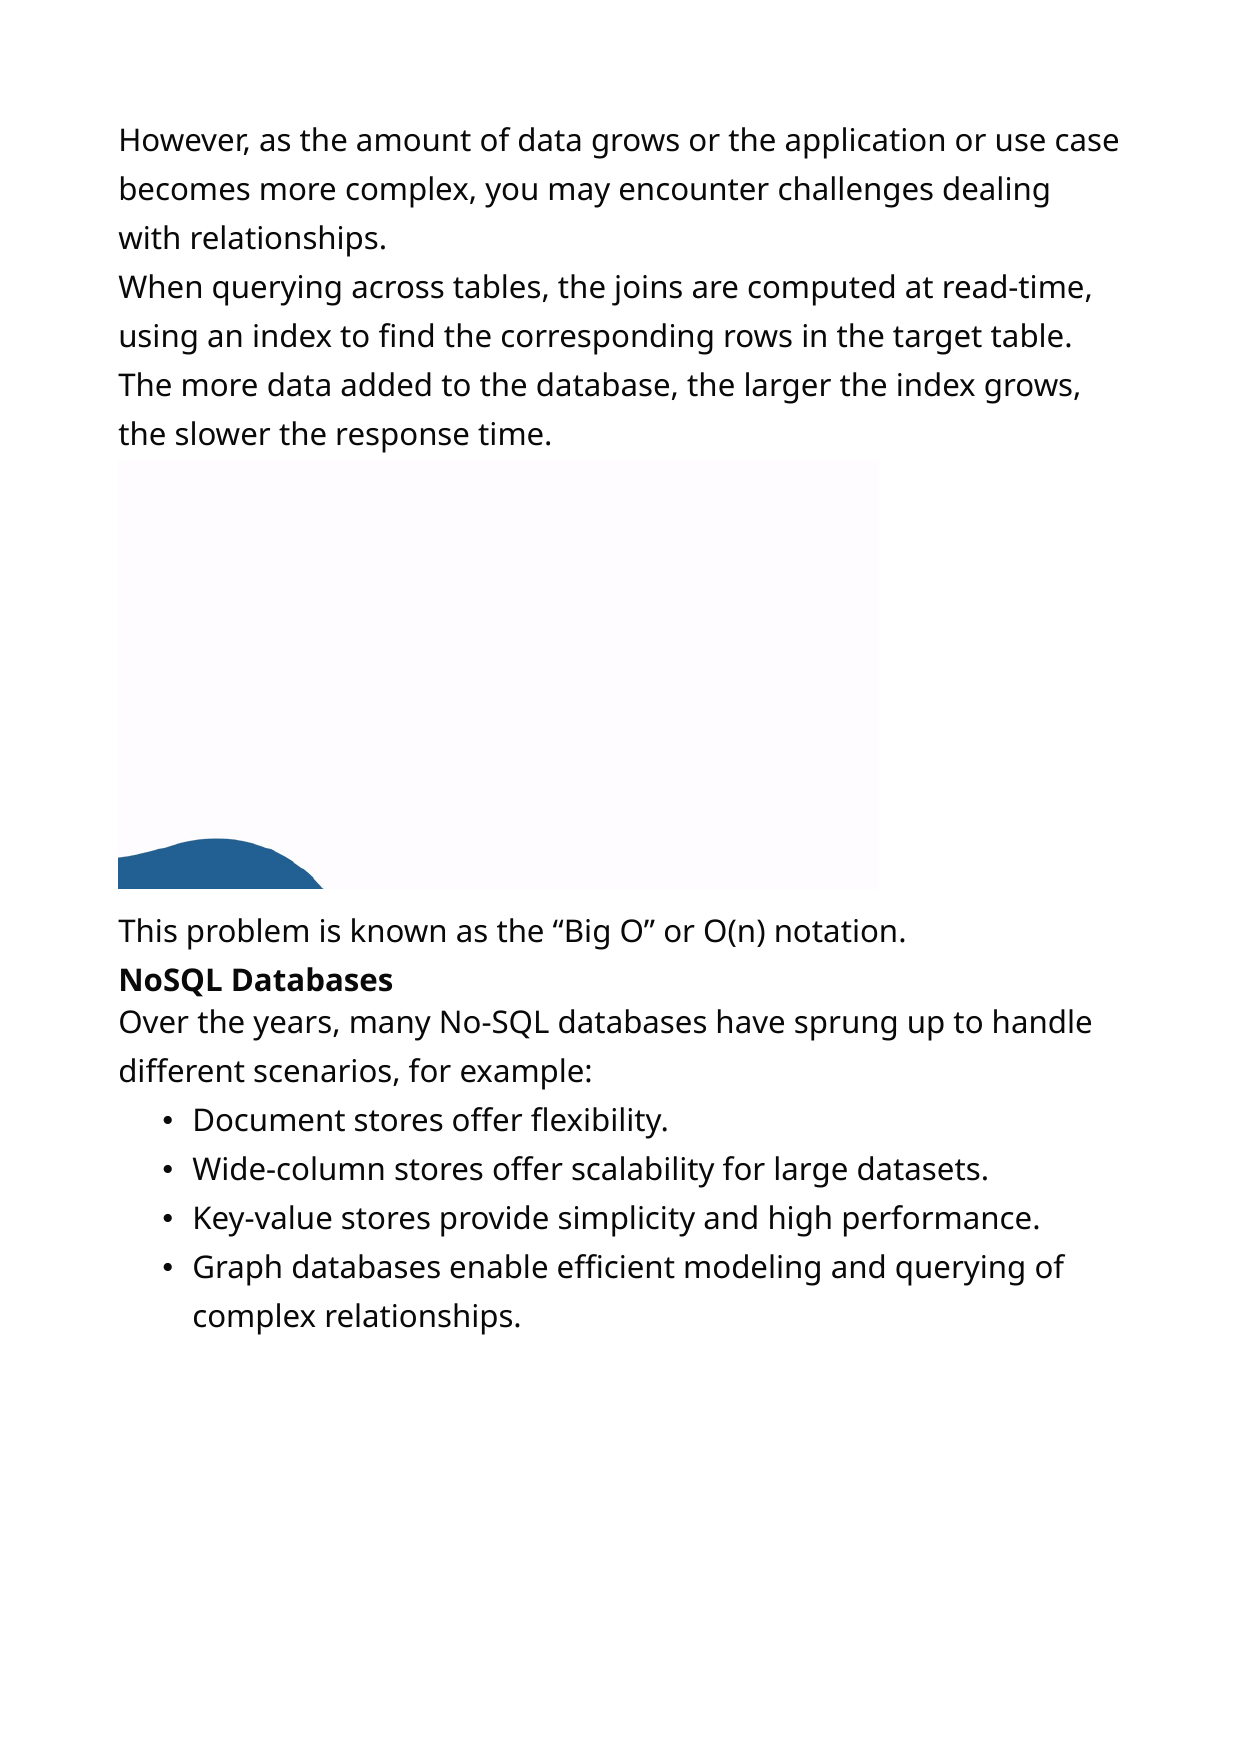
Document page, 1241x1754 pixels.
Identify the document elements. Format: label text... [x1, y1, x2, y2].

list Key-value stores provide simplicity and high performance. [162, 1196, 1122, 1239]
picture [118, 460, 879, 889]
text This problem is known as the “Big O” or O(n) notation. [118, 909, 1122, 951]
text Over the years, many No-SQL databases have sprung up to handle different scenarios, for example: [118, 1000, 1122, 1092]
text When querying across tables, the joins are computed at read-time, using an index to find the corresponding rows in the target table. The more data added to the database, the larger the index grows, the slower the response time. [118, 265, 1122, 454]
text However, as the amount of data grows or the application or use case becomes more complex, you may encounter challenges dealing with relationships. [118, 118, 1122, 259]
list Graph databases enable efficient modeling and querying of complex relationships. [162, 1245, 1122, 1337]
list Wide-column stores offer scalability for large datasets. [162, 1147, 1122, 1190]
subtitle NoSQL Databases [118, 958, 1122, 1000]
list Document stores offer flexibility. [162, 1098, 1122, 1141]
